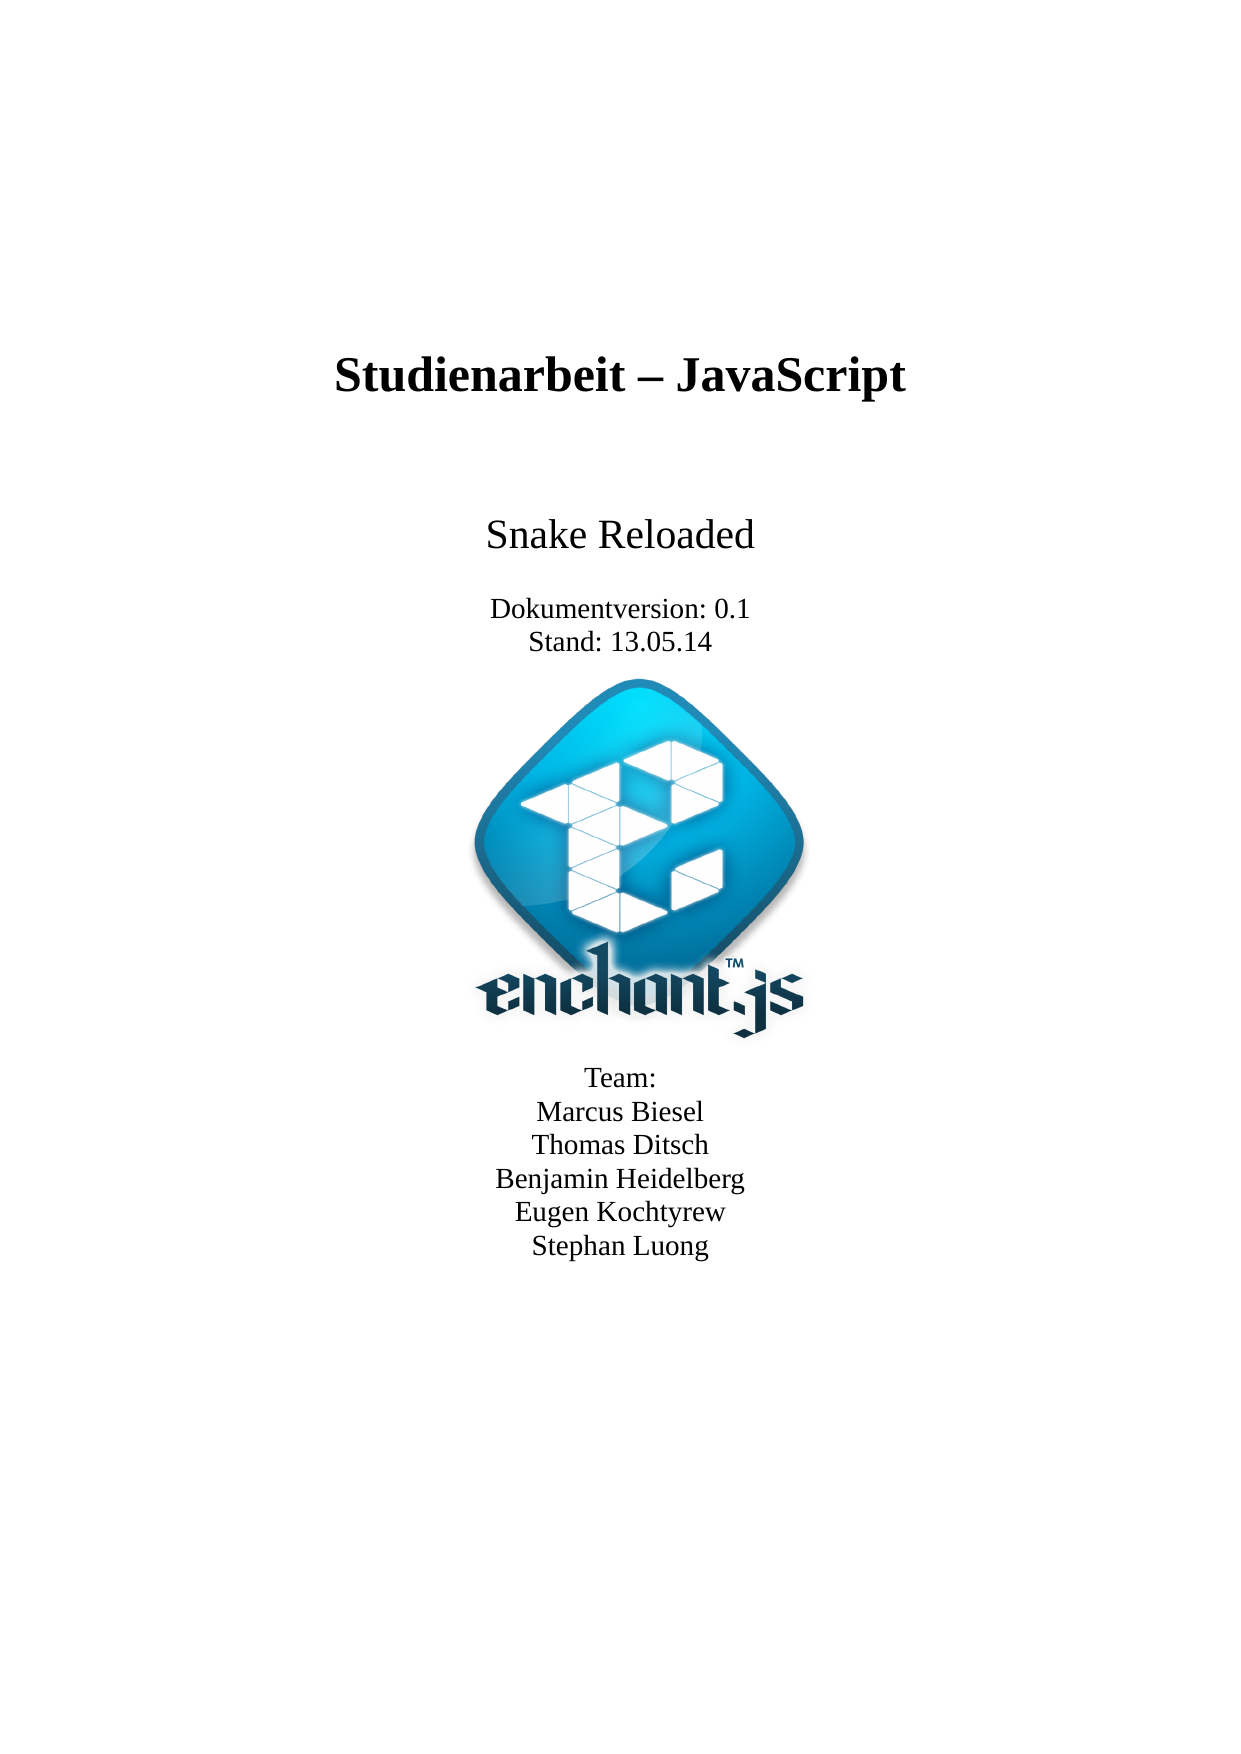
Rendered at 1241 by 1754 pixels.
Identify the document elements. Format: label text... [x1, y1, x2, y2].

text Snake Reloaded [118, 509, 1122, 557]
text Stephan Luong [118, 1228, 1122, 1262]
text Benjamin Heidelberg [118, 1161, 1122, 1194]
text Eugen Kochtyrew [118, 1194, 1122, 1228]
text Dokumentversion: 0.1 [118, 591, 1122, 624]
subtitle Studienarbeit – JavaScript [118, 344, 1122, 402]
picture [451, 673, 827, 1049]
text Thomas Ditsch [118, 1127, 1122, 1161]
text Stand: 13.05.14 [118, 624, 1122, 658]
text Marcus Biesel [118, 1094, 1122, 1127]
text Team: [118, 1060, 1122, 1094]
